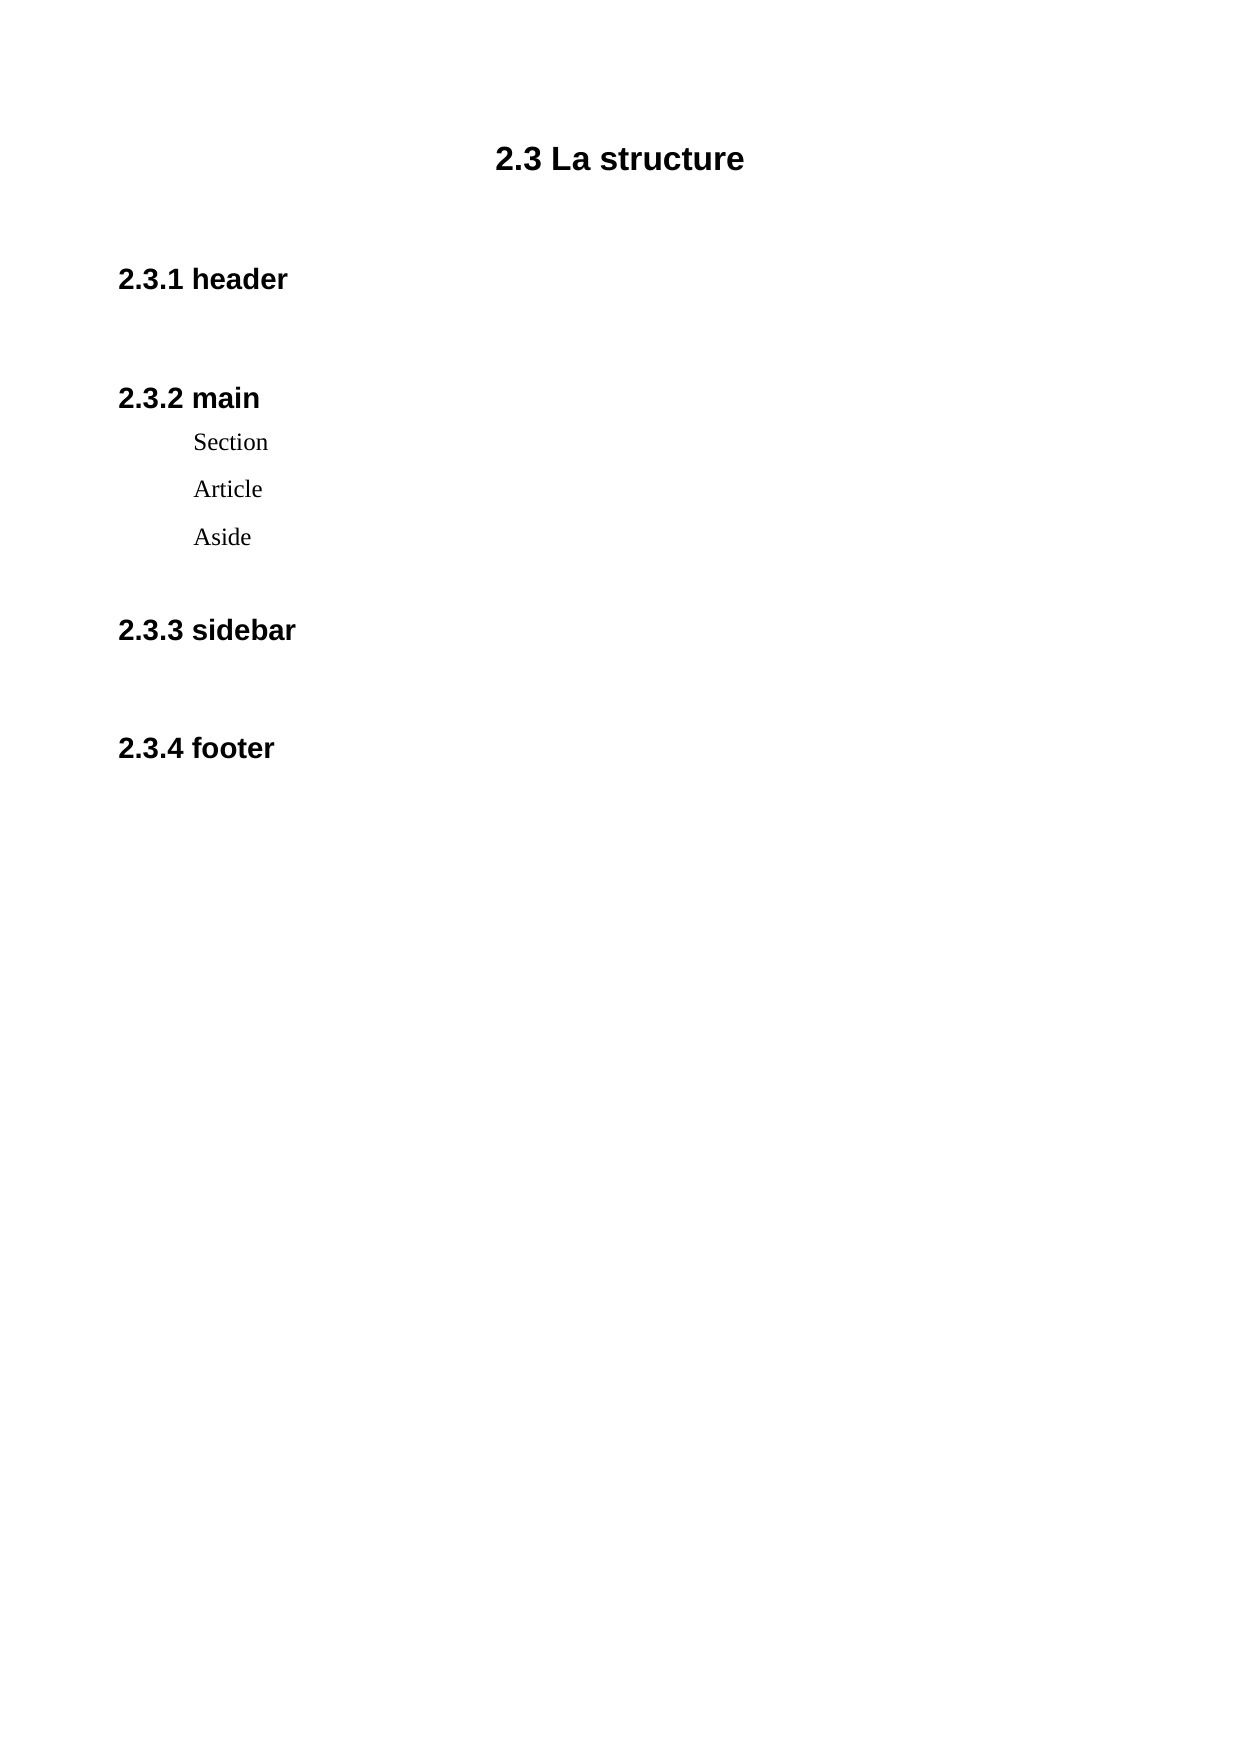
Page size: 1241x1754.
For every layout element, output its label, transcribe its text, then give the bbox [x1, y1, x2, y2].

subtitle 2.3 La structure [118, 139, 1122, 178]
subtitle 2.3.4 footer [118, 731, 1122, 765]
text Section [118, 427, 1122, 456]
subtitle 2.3.1 header [118, 262, 1122, 296]
text Aside [118, 522, 1122, 551]
subtitle 2.3.3 sidebar [118, 613, 1122, 647]
text Article [118, 474, 1122, 503]
subtitle 2.3.2 main [118, 381, 1122, 414]
